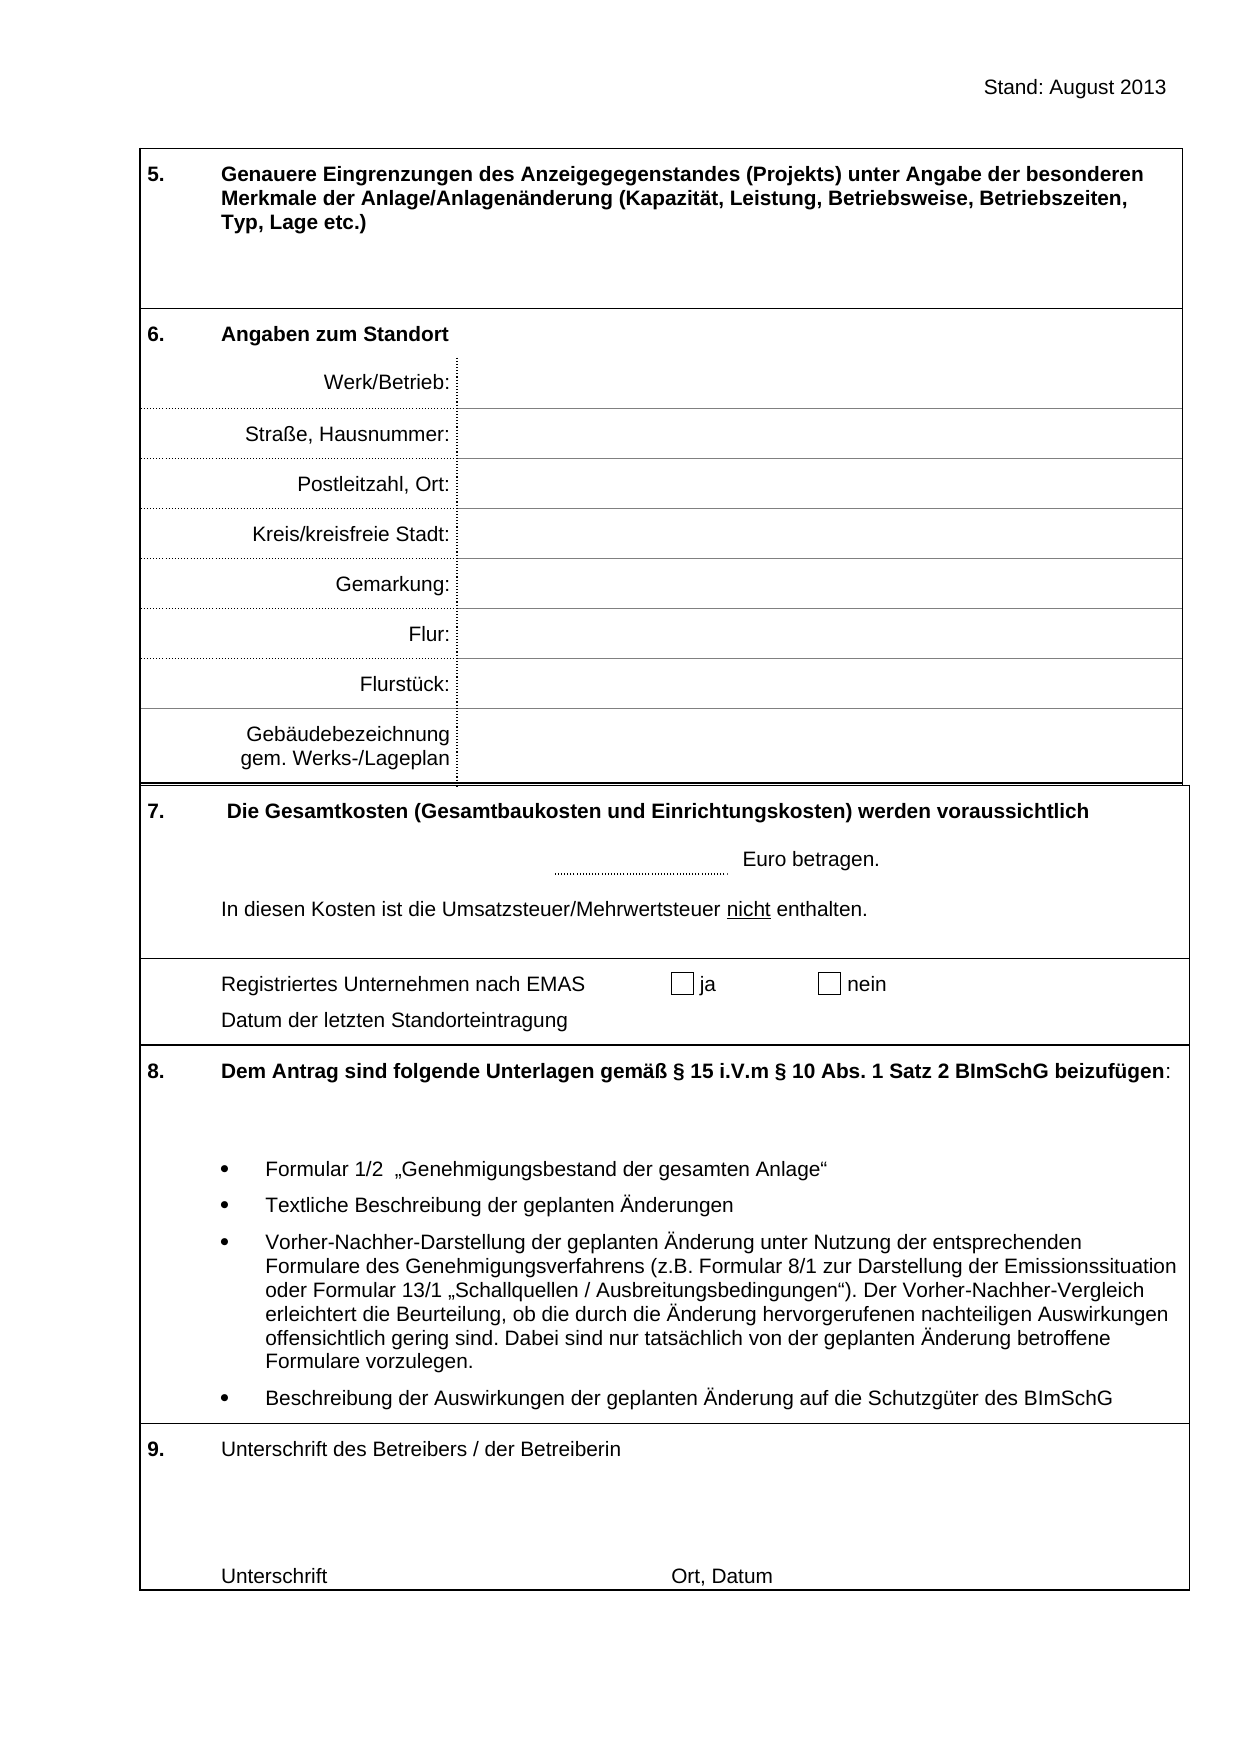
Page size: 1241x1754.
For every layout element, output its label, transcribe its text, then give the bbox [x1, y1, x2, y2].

table_cell [546, 835, 735, 884]
table_cell Flur: [141, 608, 457, 658]
table_cell [457, 659, 1182, 708]
table_cell [1183, 558, 1189, 608]
table_cell [1183, 608, 1189, 658]
table_cell Gemarkung: [141, 558, 457, 608]
table_cell 9. Unterschrift des Betreibers / der Betreiberin [141, 1424, 1189, 1477]
table_cell [1183, 708, 1189, 782]
table_cell [141, 835, 546, 884]
table_cell In diesen Kosten ist die Umsatzsteuer/Mehrwertsteuer nicht enthalten. [141, 885, 1189, 957]
table_cell Ort, Datum [664, 1564, 1189, 1589]
table_cell 5. Genauere Eingrenzungen des Anzeigegegenstandes (Projekts) unter Angabe der besonderen Merkmale der Anlage/Anlagenänderung (Kapazität, Leistung, Betriebsweise, Betriebszeiten, Typ, Lage etc.) [141, 149, 1182, 246]
table_cell [1183, 658, 1189, 708]
table_cell [457, 509, 1182, 558]
table_cell [141, 246, 1182, 308]
table_cell [1183, 408, 1189, 458]
table_cell Werk/Betrieb: [141, 358, 457, 408]
table_cell Postleitzahl, Ort: [141, 458, 457, 508]
table_cell Registriertes Unternehmen nach EMAS ja nein Datum der letzten Standorteintragung [141, 959, 1189, 1044]
table_cell [1183, 508, 1189, 558]
table_cell Formular 1/2 „Genehmigungsbestand der gesamten Anlage“ Textliche Beschreibung der geplanten Änderungen Vorher-Nachher-Darstellung der geplanten Änderung unter Nutzung der entsprechenden Formulare des Genehmigungsverfahrens (z.B. Formular 8/1 zur Darstellung der Emissionssituation oder Formular 13/1 „Schallquellen / Ausbreitungsbedingungen“). Der Vorher-Nachher-Vergleich erleichtert die Beurteilung, ob die durch die Änderung hervorgerufenen nachteiligen Auswirkungen offensichtlich gering sind. Dabei sind nur tatsächlich von der geplanten Änderung betroffene Formulare vorzulegen. Beschreibung der Auswirkungen der geplanten Änderung auf die Schutzgüter des BImSchG [141, 1144, 1189, 1422]
table_cell 7. Die Gesamtkosten (Gesamtbaukosten und Einrichtungskosten) werden voraussichtlich [141, 786, 1189, 834]
table_cell [457, 409, 1182, 458]
table_cell [457, 459, 1182, 508]
table_cell [1183, 308, 1189, 358]
table_cell [1183, 246, 1189, 308]
table_cell Euro betragen. [735, 835, 1189, 884]
table_cell [1183, 358, 1189, 408]
table_cell Gebäudebezeichnung gem. Werks-/Lageplan [141, 709, 457, 782]
table_cell Flurstück: [141, 658, 457, 708]
table_cell [664, 1477, 1189, 1564]
table_cell [1183, 148, 1189, 246]
table_cell Straße, Hausnummer: [141, 408, 457, 458]
table_cell 6. Angaben zum Standort [141, 309, 1182, 358]
table_cell [457, 709, 1182, 782]
table_cell 8. Dem Antrag sind folgende Unterlagen gemäß § 15 i.V.m § 10 Abs. 1 Satz 2 BImSchG beizufügen: . [141, 1046, 1189, 1144]
table_cell Kreis/kreisfreie Stadt: [141, 508, 457, 558]
table_cell [457, 358, 1182, 408]
table_cell [457, 559, 1182, 608]
table_cell [141, 1477, 664, 1564]
table_cell [457, 609, 1182, 658]
table_cell Unterschrift [141, 1564, 664, 1589]
table_cell [1183, 458, 1189, 508]
